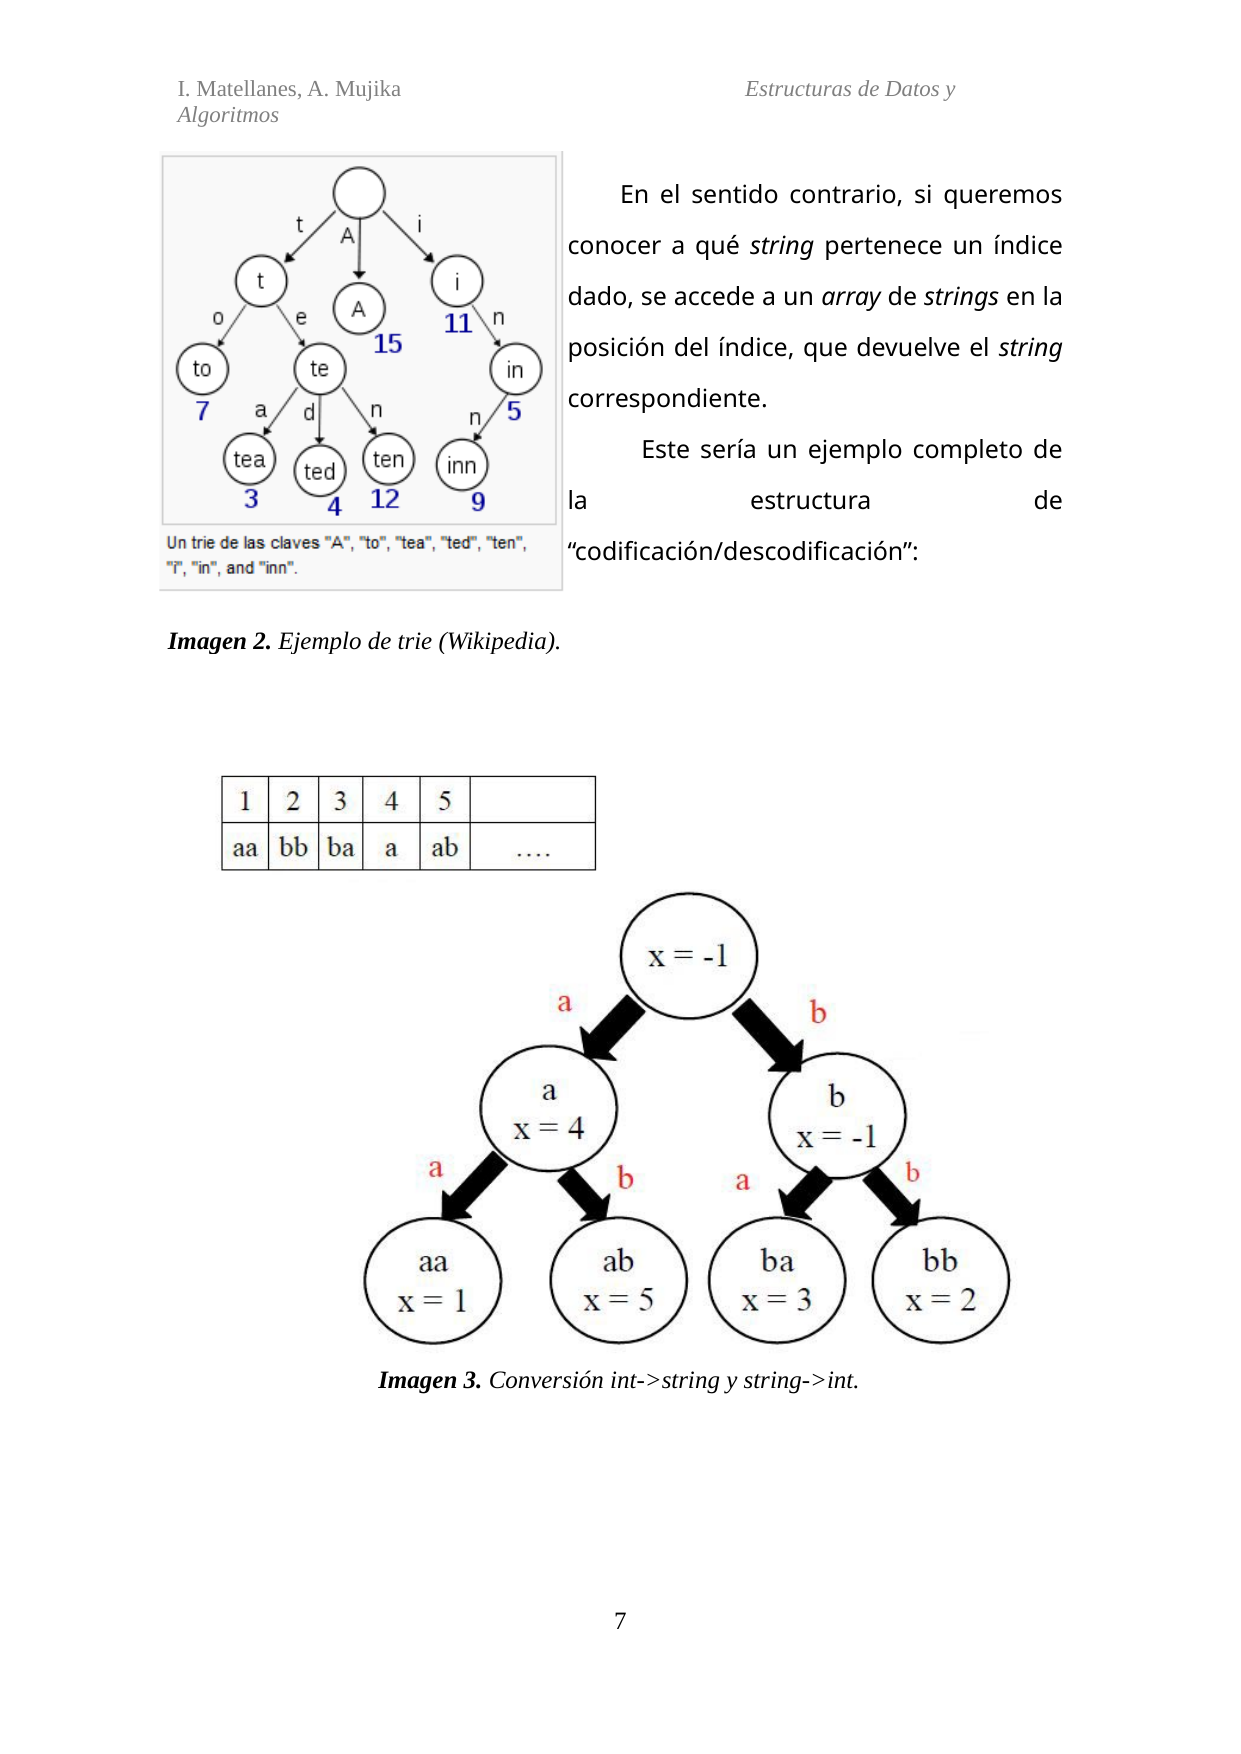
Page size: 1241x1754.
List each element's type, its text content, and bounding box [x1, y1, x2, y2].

text Este sería un ejemplo completo de la estructura de “codificación/descodificación”: [568, 432, 1063, 568]
text Imagen 3. Conversión int->string y string->int. [177, 1365, 1063, 1394]
text En el sentido contrario, si queremos conocer a qué string pertenece un índice dado, se accede a un array de strings en la posición del índice, que devuelve el string correspondiente. [568, 176, 1063, 414]
text Imagen 2. Ejemplo de trie (Wikipedia). [167, 626, 565, 654]
